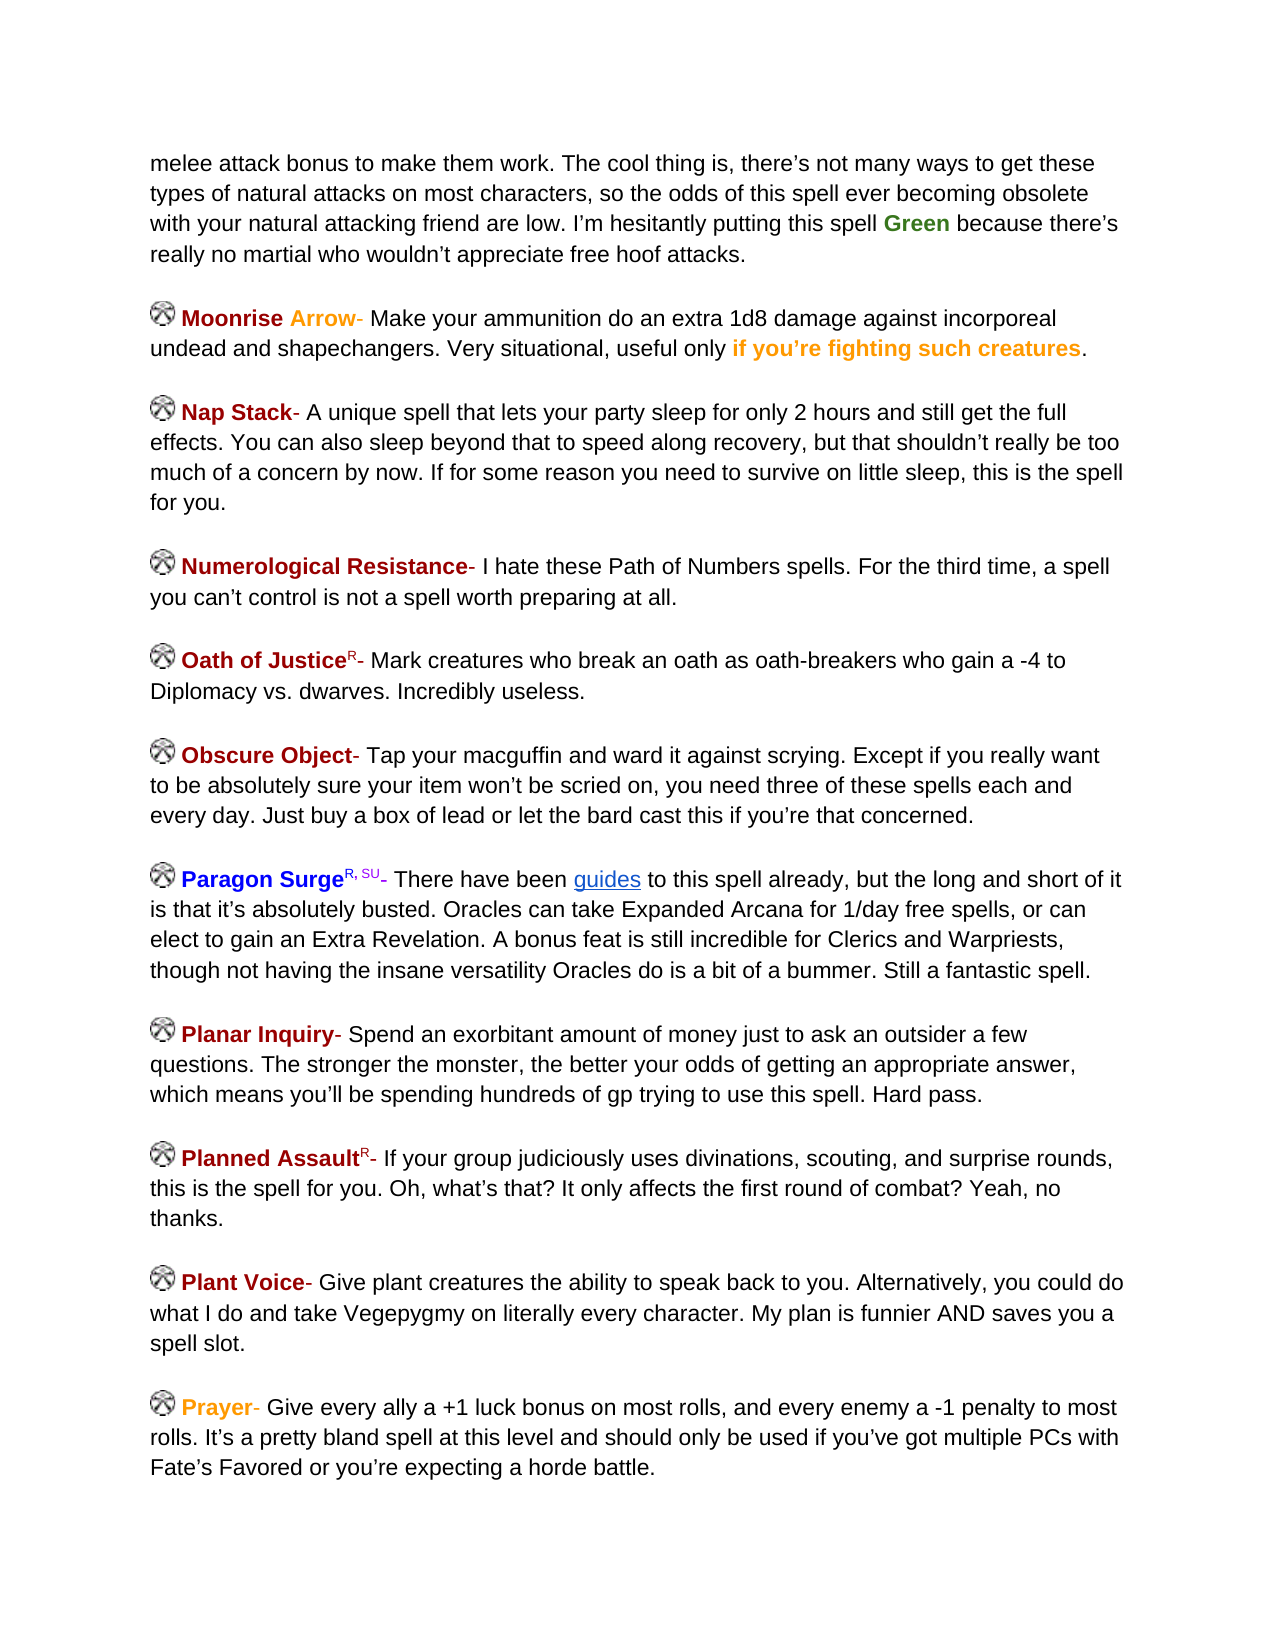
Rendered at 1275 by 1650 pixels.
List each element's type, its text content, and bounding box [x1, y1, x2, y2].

picture [150, 1017, 175, 1042]
text Numerological Resistance- I hate these Path of Numbers spells. For the third time, a spell you can’t control is not a spell worth preparing at all. [150, 550, 1125, 610]
text Planar Inquiry- Spend an exorbitant amount of money just to ask an outsider a few questions. The stronger the monster, the better your odds of getting an appropriate answer, which means you’ll be spending hundreds of gp trying to use this spell. Hard pass. [150, 1017, 1125, 1107]
text Paragon SurgeR, SU- There have been guides to this spell already, but the long and short of it is that it’s absolutely busted. Oracles can take Expanded Arcana for 1/day free spells, or can elect to gain an Extra Revelation. A bonus feat is still incredible for Clerics and Warpriests, though not having the insane versatility Oracles do is a bit of a bummer. Still a fantastic spell. [150, 862, 1125, 983]
picture [150, 862, 175, 888]
picture [150, 301, 175, 326]
picture [150, 738, 175, 764]
picture [150, 1390, 175, 1416]
picture [150, 643, 175, 669]
text Oath of JusticeR- Mark creatures who break an oath as oath-breakers who gain a -4 to Diplomacy vs. dwarves. Incredibly useless. [150, 644, 1125, 704]
text Nap Stack- A unique spell that lets your party sleep for only 2 hours and still get the full effects. You can also sleep beyond that to speed along recovery, but that shouldn’t really be too much of a concern by now. If for some reason you need to survive on little sleep, this is the spell for you. [150, 395, 1125, 516]
picture [150, 1265, 175, 1291]
picture [150, 395, 175, 421]
text Planned AssaultR- If your group judiciously uses divinations, scouting, and surprise rounds, this is the spell for you. Oh, what’s that? It only affects the first round of combat? Yeah, no thanks. [150, 1141, 1125, 1232]
picture [150, 1141, 175, 1167]
text Obscure Object- Tap your macguffin and ward it against scrying. Except if you really want to be absolutely sure your item won’t be scried on, you need three of these spells each and every day. Just buy a box of lead or let the bard cast this if you’re that concerned. [150, 738, 1125, 828]
picture [150, 549, 175, 575]
text Plant Voice- Give plant creatures the ability to speak back to you. Alternatively, you could do what I do and take Vegepygmy on literally every character. My plan is funnier AND saves you a spell slot. [150, 1266, 1125, 1356]
text Prayer- Give every ally a +1 luck bonus on most rolls, and every enemy a -1 penalty to most rolls. It’s a pretty bland spell at this level and should only be used if you’ve got multiple PCs with Fate’s Favored or you’re expecting a horde battle. [150, 1390, 1125, 1481]
text Moonrise Arrow- Make your ammunition do an extra 1d8 damage against incorporeal undead and shapechangers. Very situational, useful only if you’re fighting such creatures. [150, 301, 1125, 361]
text melee attack bonus to make them work. The cool thing is, there’s not many ways to get these types of natural attacks on most characters, so the odds of this spell ever becoming obsolete with your natural attacking friend are low. I’m hesitantly putting this spell Green because there’s really no martial who wouldn’t appreciate free hoof attacks. [150, 150, 1125, 267]
